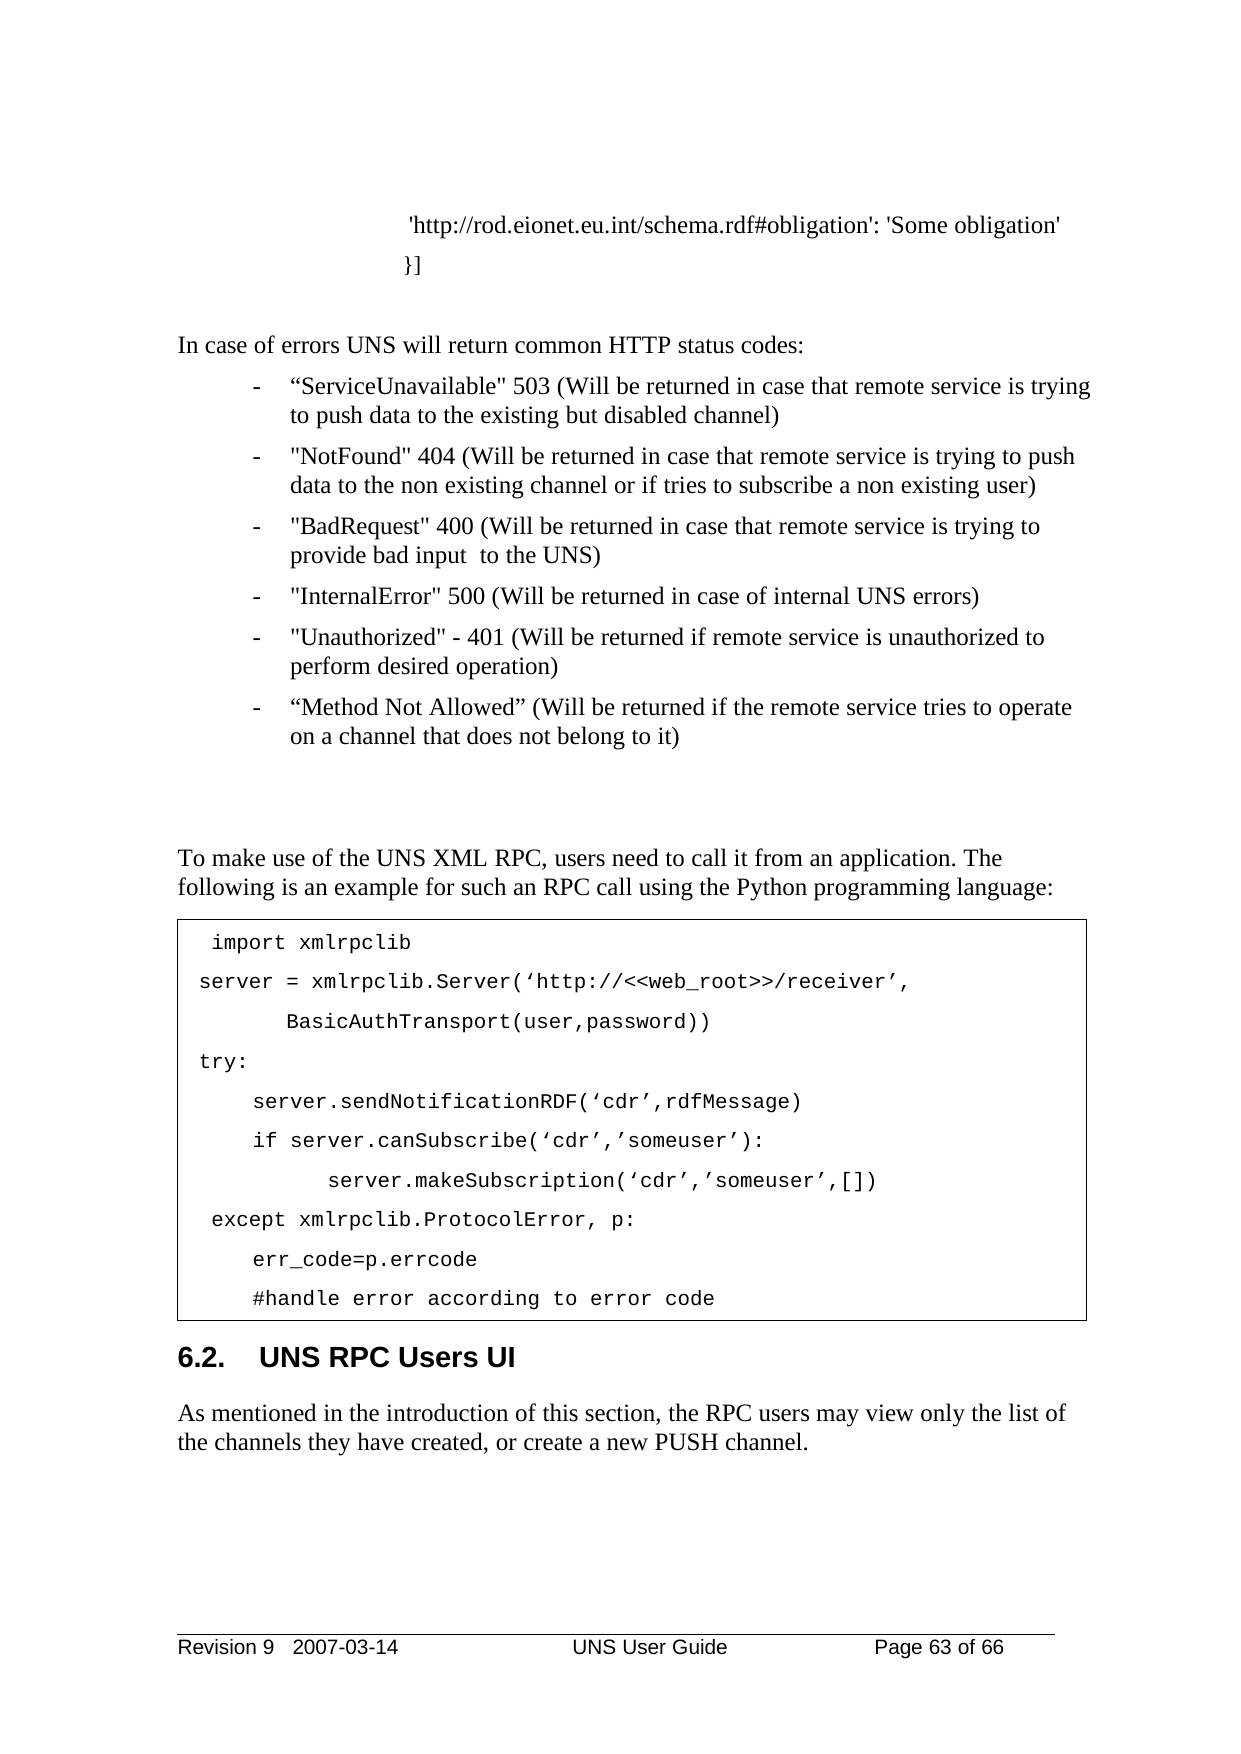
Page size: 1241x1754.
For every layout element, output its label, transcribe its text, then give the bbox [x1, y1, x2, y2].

list "BadRequest" 400 (Will be returned in case that remote service is trying to provide bad input to the UNS) [252, 511, 1092, 569]
text In case of errors UNS will return common HTTP status codes: [177, 330, 1092, 359]
text except xmlrpclib.ProtocolError, p: [178, 1196, 1086, 1233]
text server = xmlrpclib.Server(‘http://<<web_root>>/receiver’, [178, 958, 1086, 995]
text import xmlrpclib [178, 920, 1086, 956]
text server.makeSubscription(‘cdr’,’someuser’,[]) [178, 1157, 1086, 1193]
list “ServiceUnavailable" 503 (Will be returned in case that remote service is trying to push data to the existing but disabled channel) [252, 371, 1092, 429]
list “Method Not Allowed” (Will be returned if the remote service tries to operate on a channel that does not belong to it) [252, 692, 1092, 750]
text server.sendNotificationRDF(‘cdr’,rdfMessage) [178, 1078, 1086, 1114]
text err_code=p.errcode [178, 1236, 1086, 1272]
text try: [178, 1038, 1086, 1075]
list "Unauthorized" - 401 (Will be returned if remote service is unauthorized to perform desired operation) [252, 622, 1092, 680]
text As mentioned in the introduction of this section, the RPC users may view only the list of the channels they have created, or create a new PUSH channel. [177, 1398, 1092, 1456]
subtitle UNS RPC Users UI [177, 1339, 1092, 1373]
text BasicAuthTransport(user,password)) [178, 998, 1086, 1035]
list "InternalError" 500 (Will be returned in case of internal UNS errors) [252, 581, 1092, 610]
text if server.canSubscribe(‘cdr’,’someuser’): [178, 1117, 1086, 1154]
text }] [177, 251, 1092, 278]
text #handle error according to error code [178, 1275, 1086, 1320]
list "NotFound" 404 (Will be returned in case that remote service is trying to push data to the non existing channel or if tries to subscribe a non existing user) [252, 441, 1092, 499]
text 'http://rod.eionet.eu.int/schema.rdf#obligation': 'Some obligation' [177, 210, 1092, 239]
text To make use of the UNS XML RPC, users need to call it from an application. The following is an example for such an RPC call using the Python programming language: [177, 843, 1092, 901]
